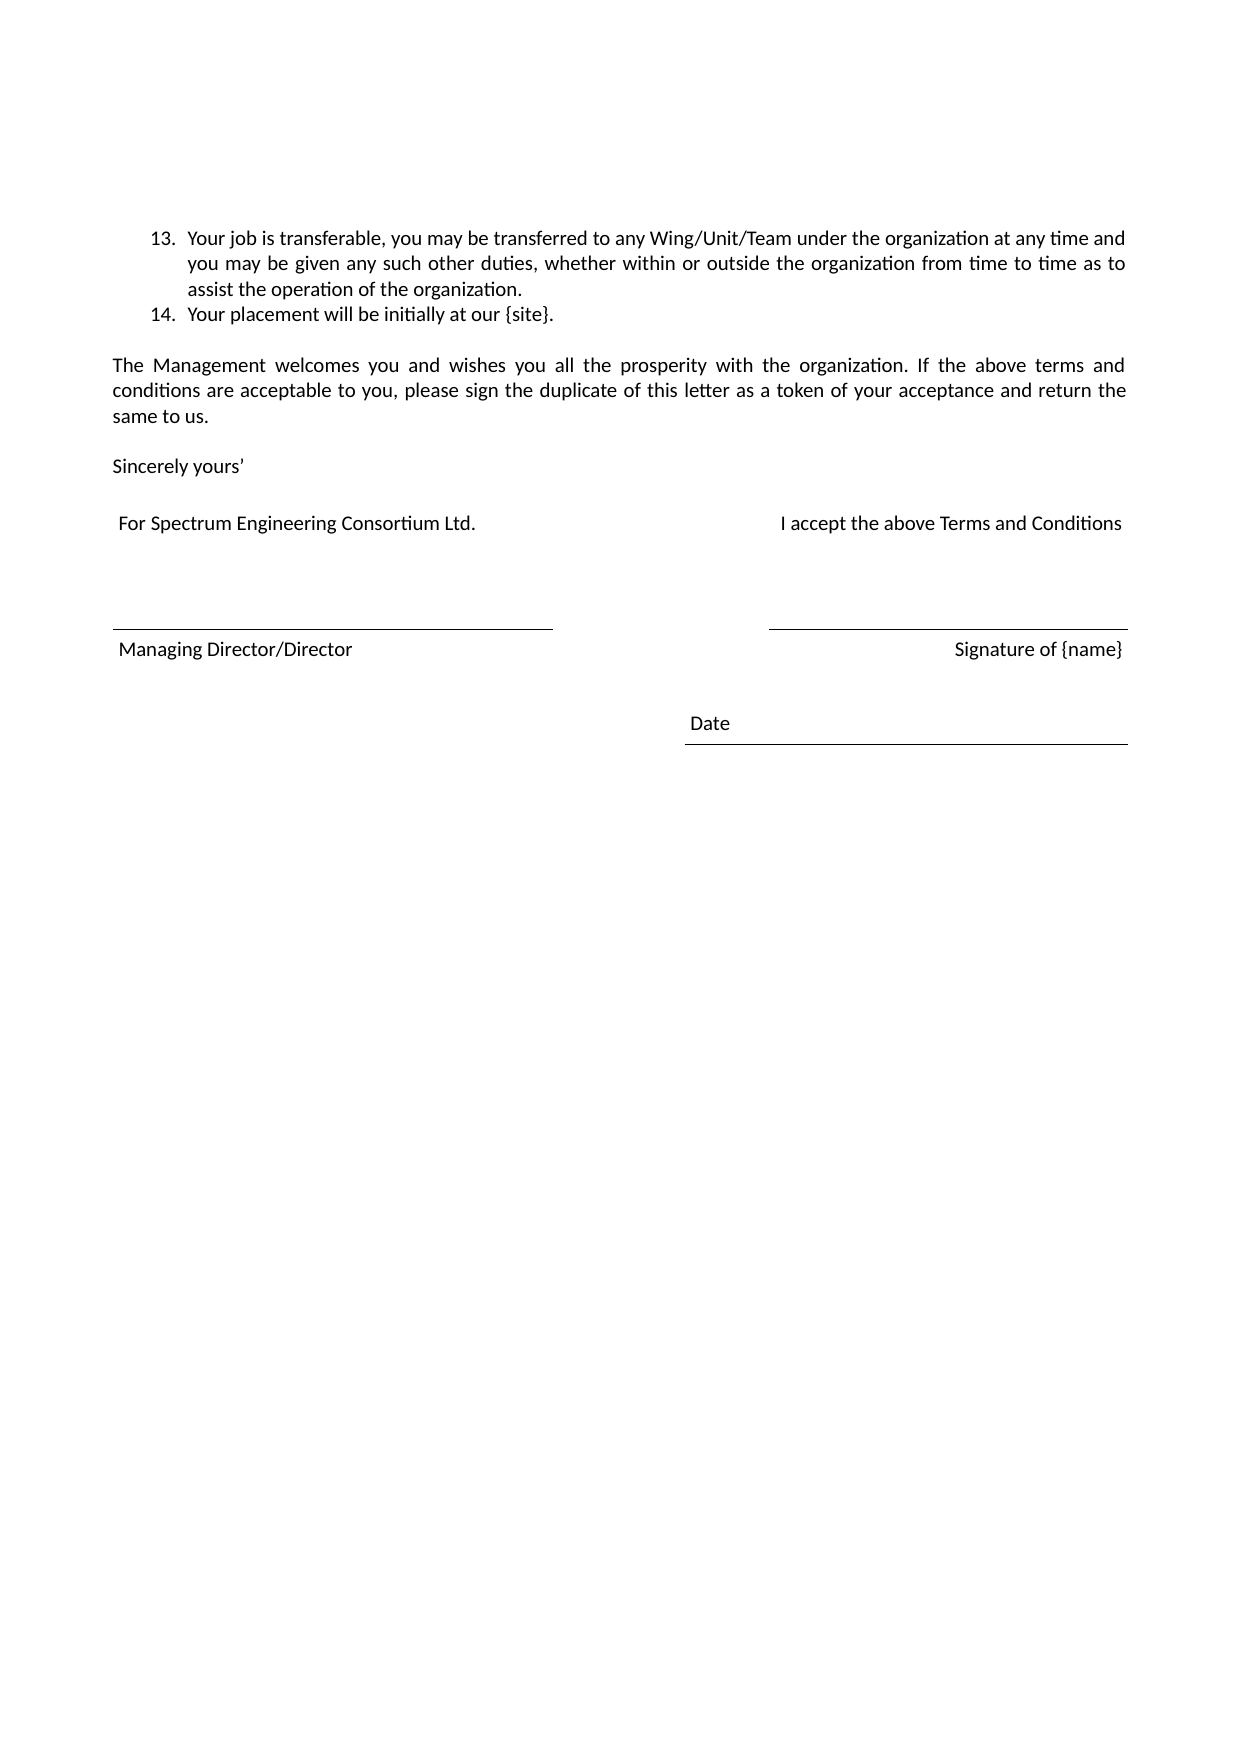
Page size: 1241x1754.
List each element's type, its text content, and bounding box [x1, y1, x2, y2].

list Your placement will be initially at our {site}. [150, 301, 1128, 327]
table_header I accept the above Terms and Conditions [685, 505, 1128, 541]
text The Management welcomes you and wishes you all the prosperity with the organization. If the above terms and conditions are acceptable to you, please sign the duplicate of this letter as a token of your acceptance and return the same to us. [112, 352, 1128, 428]
table_cell [769, 541, 1128, 629]
list Your job is transferable, you may be transferred to any Wing/Unit/Team under the organization at any time and you may be given any such other duties, whether within or outside the organization from time to time as to assist the operation of the organization. [150, 225, 1128, 301]
table_cell [685, 541, 769, 629]
table_cell [685, 667, 1128, 704]
table_cell [113, 541, 553, 629]
table_cell [769, 704, 1128, 744]
text Sincerely yours’ [112, 454, 1128, 479]
table_cell Managing Director/Director [113, 629, 684, 744]
table_cell Date [685, 704, 769, 744]
table_header For Spectrum Engineering Consortium Ltd. [113, 505, 684, 541]
table_cell [553, 541, 684, 629]
table_cell Signature of {name} [685, 629, 1128, 667]
